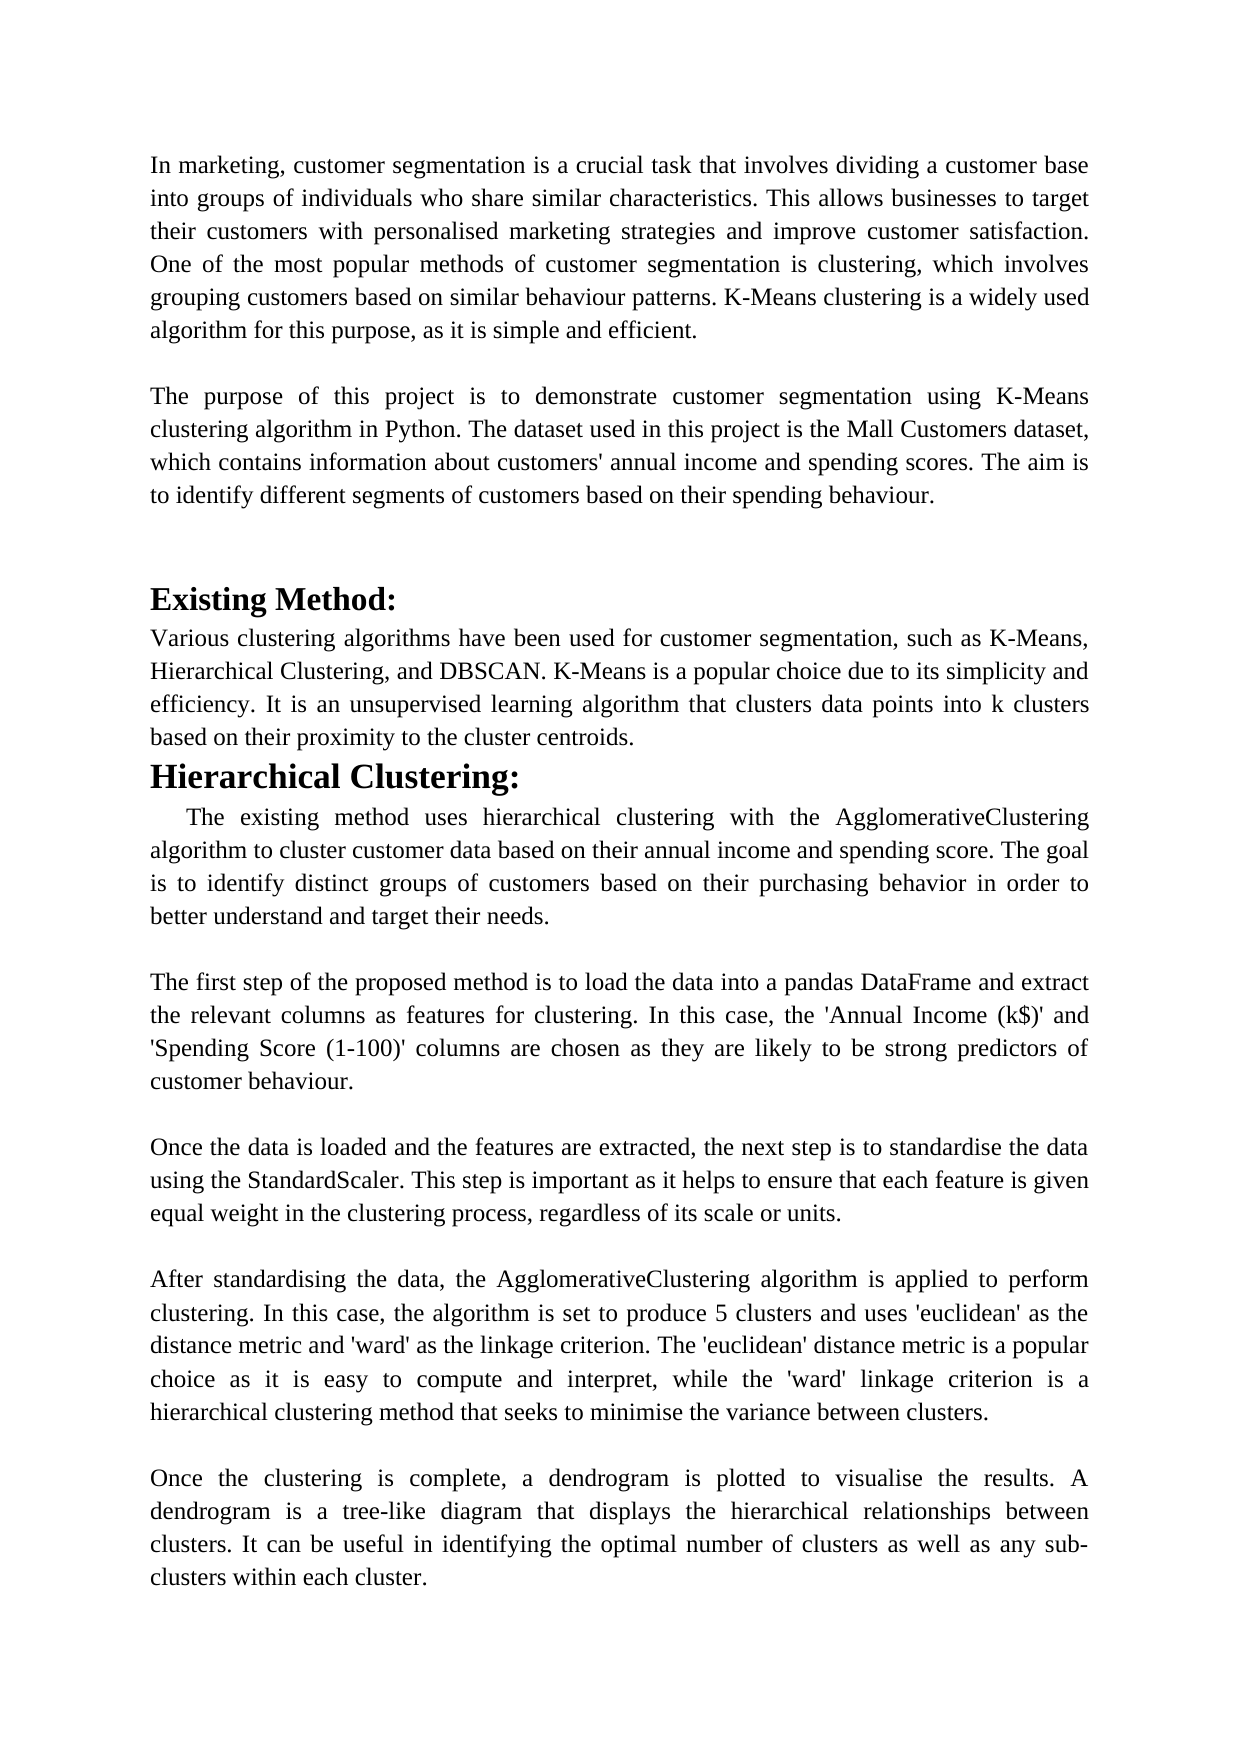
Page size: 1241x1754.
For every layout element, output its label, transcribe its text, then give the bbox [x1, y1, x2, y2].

text After standardising the data, the AgglomerativeClustering algorithm is applied to perform clustering. In this case, the algorithm is set to produce 5 clusters and uses 'euclidean' as the distance metric and 'ward' as the linkage criterion. The 'euclidean' distance metric is a popular choice as it is easy to compute and interpret, while the 'ward' linkage criterion is a hierarchical clustering method that seeks to minimise the variance between clusters. [150, 1264, 1090, 1425]
text Various clustering algorithms have been used for customer segmentation, such as K-Means, Hierarchical Clustering, and DBSCAN. K-Means is a popular choice due to its simplicity and efficiency. It is an unsupervised learning algorithm that clusters data points into k clusters based on their proximity to the cluster centroids. [150, 623, 1090, 751]
text The existing method uses hierarchical clustering with the AgglomerativeClustering algorithm to cluster customer data based on their annual income and spending score. The goal is to identify distinct groups of customers based on their purchasing behavior in order to better understand and target their needs. [150, 802, 1090, 930]
text Existing Method: [150, 579, 1090, 618]
text The purpose of this project is to demonstrate customer segmentation using K-Means clustering algorithm in Python. The dataset used in this project is the Mall Customers dataset, which contains information about customers' annual income and spending scores. The aim is to identify different segments of customers based on their spending behaviour. [150, 381, 1090, 509]
text In marketing, customer segmentation is a crucial task that involves dividing a customer base into groups of individuals who share similar characteristics. This allows businesses to target their customers with personalised marketing strategies and improve customer satisfaction. One of the most popular methods of customer segmentation is clustering, which involves grouping customers based on similar behaviour patterns. K-Means clustering is a widely used algorithm for this purpose, as it is simple and efficient. [150, 150, 1090, 344]
text The first step of the proposed method is to load the data into a pandas DataFrame and extract the relevant columns as features for clustering. In this case, the 'Annual Income (k$)' and 'Spending Score (1-100)' columns are chosen as they are likely to be strong predictors of customer behaviour. [150, 967, 1090, 1095]
text Once the data is loaded and the features are extracted, the next step is to standardise the data using the StandardScaler. This step is important as it helps to ensure that each feature is given equal weight in the clustering process, regardless of its scale or units. [150, 1132, 1090, 1227]
text Once the clustering is complete, a dendrogram is plotted to visualise the results. A dendrogram is a tree-like diagram that displays the hierarchical relationships between clusters. It can be useful in identifying the optimal number of clusters as well as any sub-clusters within each cluster. [150, 1463, 1090, 1591]
text Hierarchical Clustering: [150, 755, 1090, 796]
